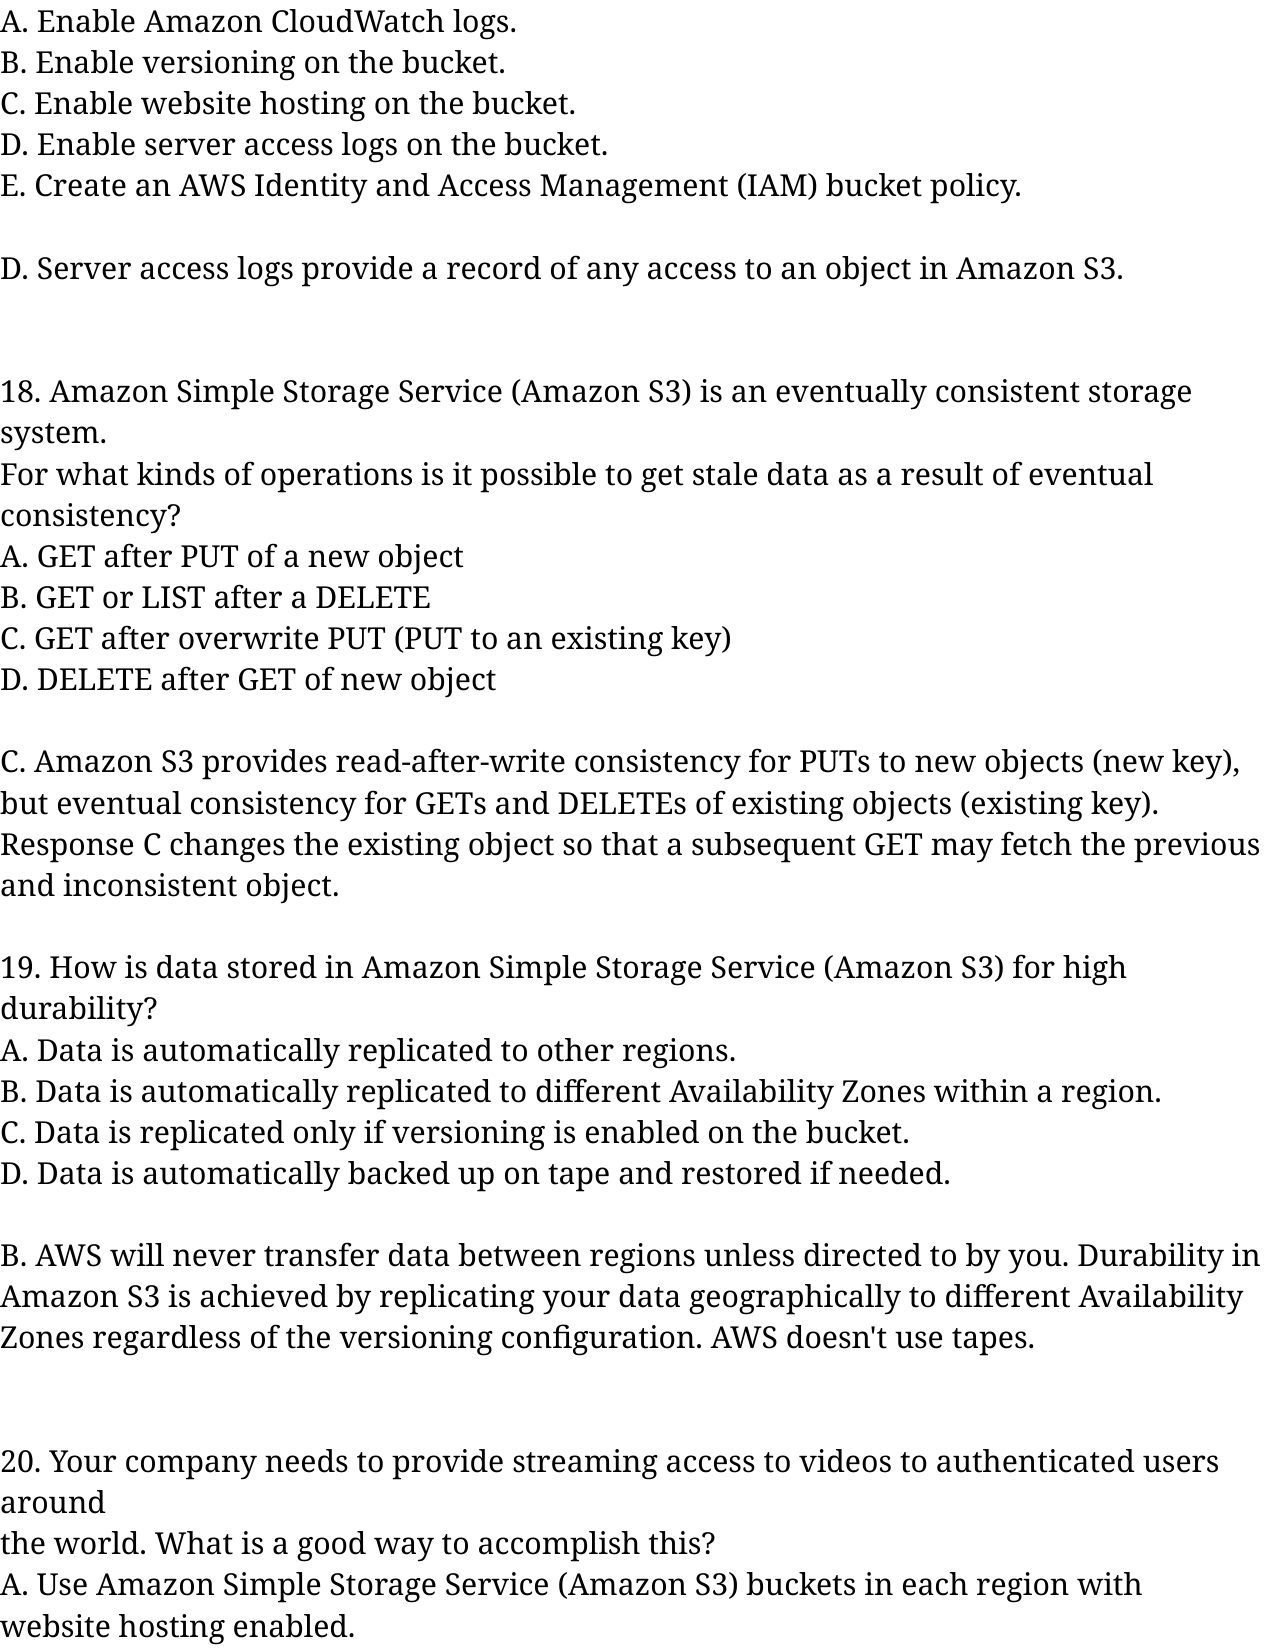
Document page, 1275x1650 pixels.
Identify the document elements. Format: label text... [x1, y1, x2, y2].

text D. Data is automatically backed up on tape and restored if needed. [0, 1152, 1275, 1193]
text C. GET after overwrite PUT (PUT to an existing key) [0, 617, 1275, 658]
text E. Create an AWS Identity and Access Management (IAM) bucket policy. [0, 164, 1275, 206]
text 18. Amazon Simple Storage Service (Amazon S3) is an eventually consistent storage system. [0, 370, 1275, 453]
text C. Amazon S3 provides read-after-write consistency for PUTs to new objects (new key), [0, 741, 1275, 782]
text and inconsistent object. [0, 864, 1275, 905]
text A. Enable Amazon CloudWatch logs. [0, 0, 1275, 41]
text 20. Your company needs to provide streaming access to videos to authenticated users around [0, 1440, 1275, 1522]
text A. Use Amazon Simple Storage Service (Amazon S3) buckets in each region with [0, 1563, 1275, 1605]
text the world. What is a good way to accomplish this? [0, 1522, 1275, 1563]
text C. Data is replicated only if versioning is enabled on the bucket. [0, 1111, 1275, 1152]
text but eventual consistency for GETs and DELETEs of existing objects (existing key). [0, 782, 1275, 823]
text A. GET after PUT of a new object [0, 535, 1275, 576]
text C. Enable website hosting on the bucket. [0, 82, 1275, 123]
text D. Server access logs provide a record of any access to an object in Amazon S3. [0, 247, 1275, 288]
text Amazon S3 is achieved by replicating your data geographically to different Availability [0, 1276, 1275, 1317]
text A. Data is automatically replicated to other regions. [0, 1029, 1275, 1070]
text D. Enable server access logs on the bucket. [0, 123, 1275, 164]
text B. AWS will never transfer data between regions unless directed to by you. Durability in [0, 1234, 1275, 1276]
text B. Enable versioning on the bucket. [0, 41, 1275, 82]
text consistency? [0, 494, 1275, 535]
text For what kinds of operations is it possible to get stale data as a result of eventual [0, 453, 1275, 494]
text 19. How is data stored in Amazon Simple Storage Service (Amazon S3) for high durability? [0, 946, 1275, 1029]
text Zones regardless of the versioning configuration. AWS doesn't use tapes. [0, 1317, 1275, 1358]
text website hosting enabled. [0, 1605, 1275, 1646]
text B. Data is automatically replicated to different Availability Zones within a region. [0, 1070, 1275, 1111]
text Response C changes the existing object so that a subsequent GET may fetch the previous [0, 823, 1275, 864]
text D. DELETE after GET of new object [0, 658, 1275, 699]
text B. GET or LIST after a DELETE [0, 576, 1275, 617]
